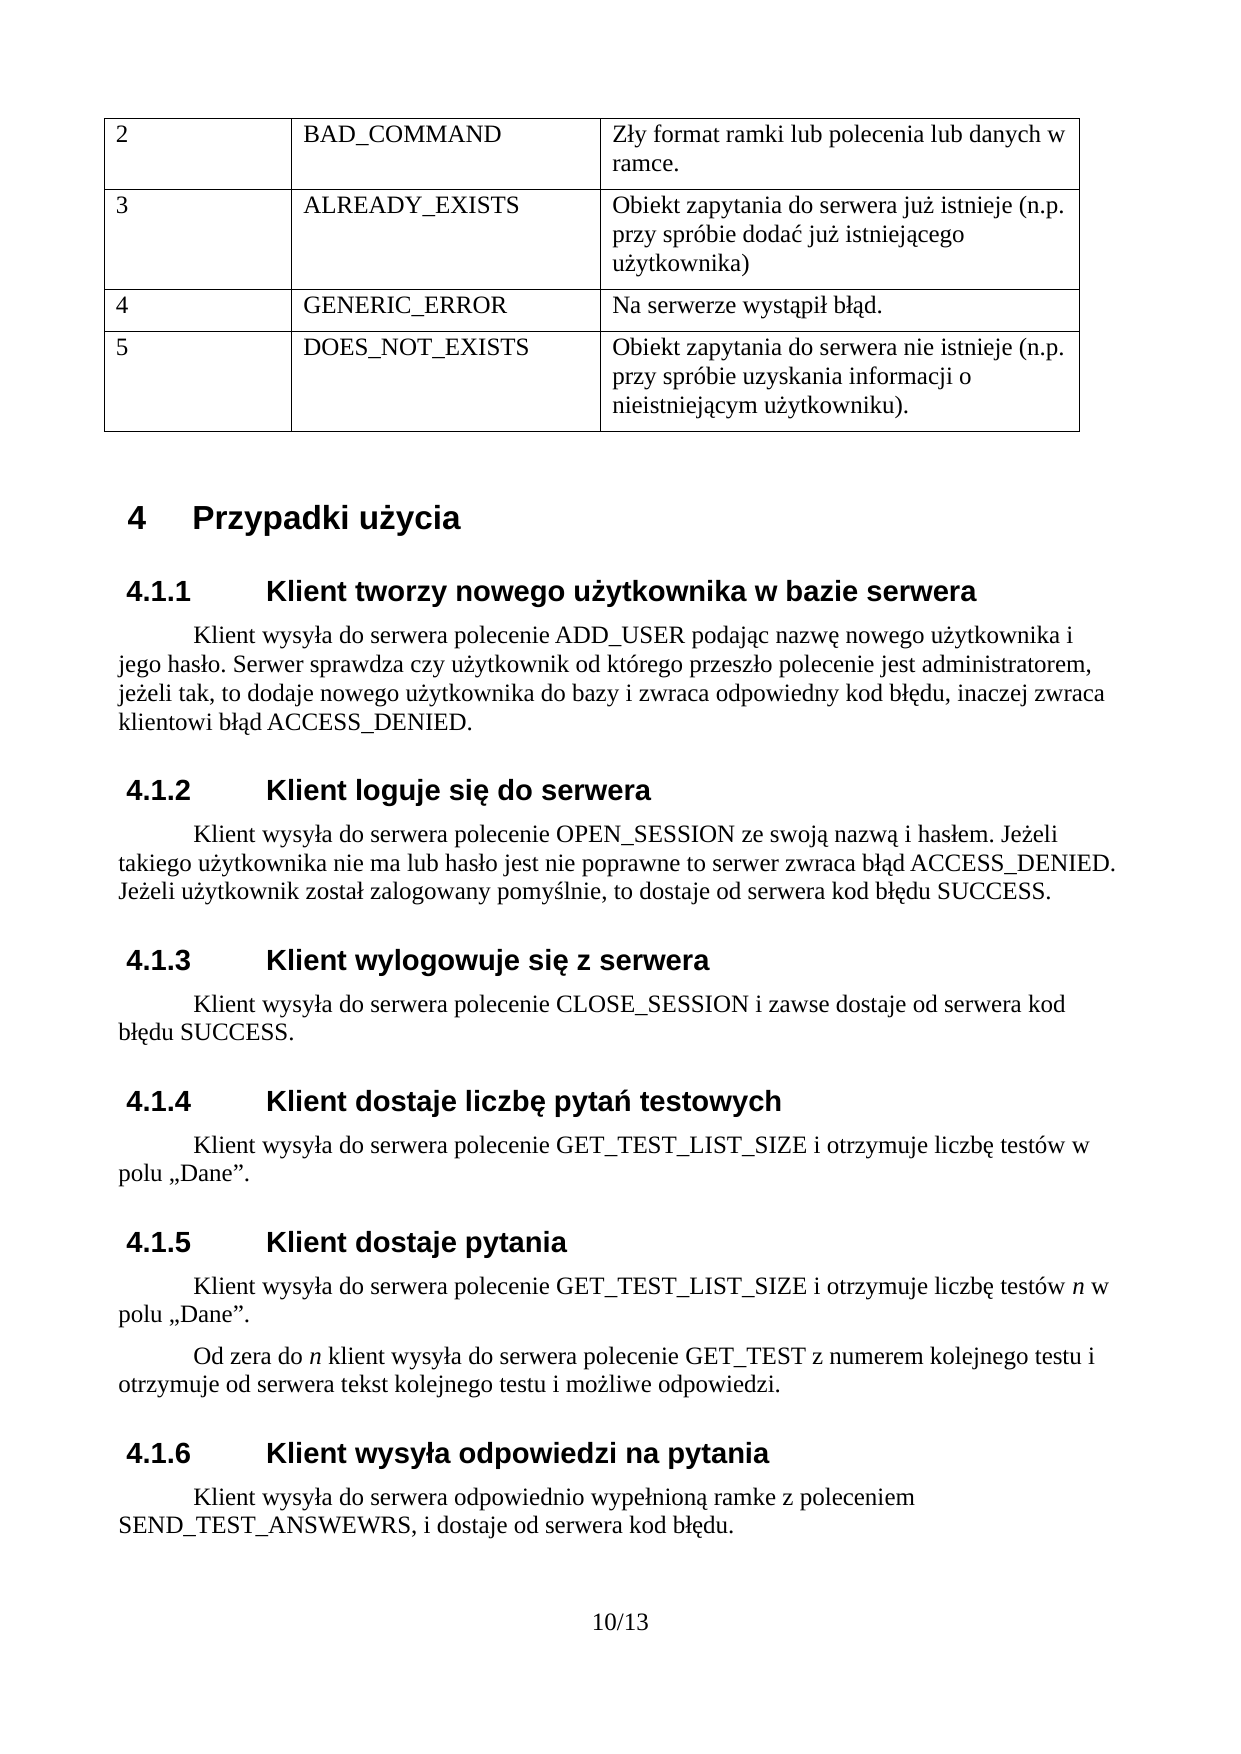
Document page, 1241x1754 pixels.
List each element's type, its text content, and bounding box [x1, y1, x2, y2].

subtitle Klient dostaje liczbę pytań testowych [118, 1084, 1122, 1117]
table_cell BAD_COMMAND [292, 119, 600, 189]
text Od zera do n klient wysyła do serwera polecenie GET_TEST z numerem kolejnego testu i otrzymuje od serwera tekst kolejnego testu i możliwe odpowiedzi. [118, 1341, 1122, 1398]
table_cell Na serwerze wystąpił błąd. [601, 290, 1079, 331]
subtitle Klient wylogowuje się z serwera [118, 943, 1122, 976]
table_cell GENERIC_ERROR [292, 290, 600, 331]
text Klient wysyła do serwera polecenie ADD_USER podając nazwę nowego użytkownika i jego hasło. Serwer sprawdza czy użytkownik od którego przeszło polecenie jest administratorem, jeżeli tak, to dodaje nowego użytkownika do bazy i zwraca odpowiedny kod błędu, inaczej zwraca klientowi błąd ACCESS_DENIED. [118, 620, 1122, 735]
text Klient wysyła do serwera odpowiednio wypełnioną ramke z poleceniem SEND_TEST_ANSWEWRS, i dostaje od serwera kod błędu. [118, 1482, 1122, 1539]
text Klient wysyła do serwera polecenie GET_TEST_LIST_SIZE i otrzymuje liczbę testów w polu „Dane”. [118, 1130, 1122, 1187]
subtitle Klient tworzy nowego użytkownika w bazie serwera [118, 574, 1122, 608]
text Klient wysyła do serwera polecenie OPEN_SESSION ze swoją nazwą i hasłem. Jeżeli takiego użytkownika nie ma lub hasło jest nie poprawne to serwer zwraca błąd ACCESS_DENIED. Jeżeli użytkownik został zalogowany pomyślnie, to dostaje od serwera kod błędu SUCCESS. [118, 819, 1122, 905]
text Klient wysyła do serwera polecenie GET_TEST_LIST_SIZE i otrzymuje liczbę testów n w polu „Dane”. [118, 1271, 1122, 1328]
subtitle Klient wysyła odpowiedzi na pytania [118, 1436, 1122, 1469]
subtitle Przypadki użycia [118, 498, 1122, 537]
table_cell 3 [105, 190, 291, 289]
table_cell 2 [105, 119, 291, 189]
table_cell ALREADY_EXISTS [292, 190, 600, 289]
subtitle Klient dostaje pytania [118, 1225, 1122, 1258]
table_cell Obiekt zapytania do serwera już istnieje (n.p. przy spróbie dodać już istniejącego użytkownika) [601, 190, 1079, 289]
text Klient wysyła do serwera polecenie CLOSE_SESSION i zawse dostaje od serwera kod błędu SUCCESS. [118, 989, 1122, 1046]
table_cell Zły format ramki lub polecenia lub danych w ramce. [601, 119, 1079, 189]
table_cell 4 [105, 290, 291, 331]
table_cell 5 [105, 332, 291, 431]
subtitle Klient loguje się do serwera [118, 773, 1122, 806]
table_cell DOES_NOT_EXISTS [292, 332, 600, 431]
table_cell Obiekt zapytania do serwera nie istnieje (n.p. przy spróbie uzyskania informacji o nieistniejącym użytkowniku). [601, 332, 1079, 431]
